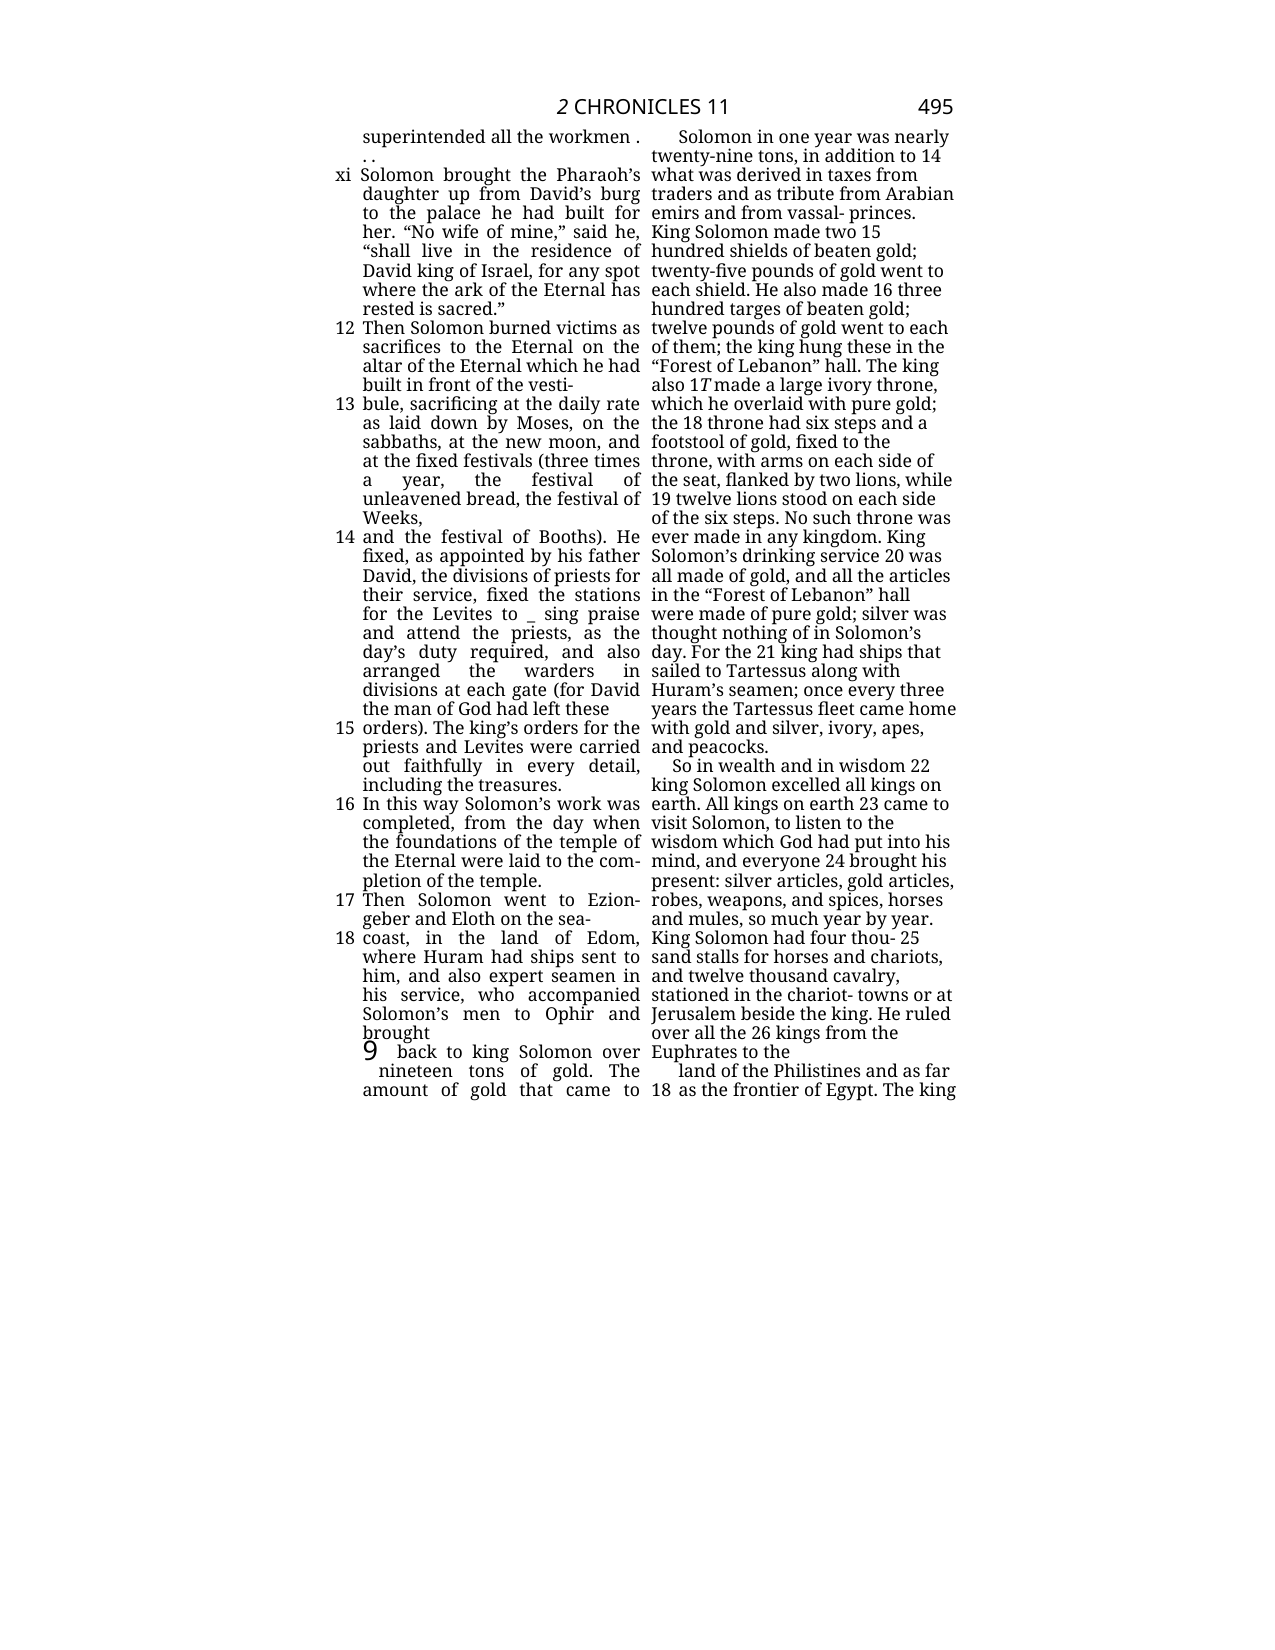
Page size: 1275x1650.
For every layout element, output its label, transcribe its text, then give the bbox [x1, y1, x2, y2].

text xi Solomon brought the Pha­raoh’s daughter up from David’s burg to the palace he had built for her. “No wife of mine,” said he, “shall live in the residence of David king of Israel, for any spot where the ark of the Eter­nal has rested is sacred.” [335, 166, 641, 319]
list orders). The king’s orders for the priests and Levites were carried out faithfully in every detail, including the treasures. [335, 719, 641, 796]
list as the frontier of Egypt. The king [651, 1081, 956, 1101]
text superin­tended all the workmen . . . [362, 128, 641, 166]
list bule, sacrificing at the daily rate as laid down by Moses, on the sabbaths, at the new moon, and at the fixed festivals (three times a year, the festival of unleavened bread, the festival of Weeks, [335, 395, 641, 529]
list In this way Solomon’s work was completed, from the day when the foundations of the temple of the Eternal were laid to the com­pletion of the temple. [335, 796, 641, 891]
text 9 back to king Solomon over nineteen tons of gold. The amount of gold that came to [362, 1043, 641, 1101]
text land of the Philistines and as far [678, 1062, 956, 1081]
text Solomon in one year was nearly [678, 128, 956, 147]
text twenty-nine tons, in addition to 14 what was derived in taxes from traders and as tribute from Ara­bian emirs and from vassal- princes. King Solomon made two 15 hundred shields of beaten gold; twenty-five pounds of gold went to each shield. He also made 16 three hundred targes of beaten gold; twelve pounds of gold went to each of them; the king hung these in the “Forest of Lebanon” hall. The king also 1T made a large ivory throne, which he overlaid with pure gold; the 18 throne had six steps and a foot­stool of gold, fixed to the throne, with arms on each side of the seat, flanked by two lions, while 19 twelve lions stood on each side of the six steps. No such throne was ever made in any kingdom. King Solomon’s drinking service 20 was all made of gold, and all the articles in the “Forest of Leb­anon” hall were made of pure gold; silver was thought nothing of in Solomon’s day. For the 21 king had ships that sailed to Tartessus along with Huram’s seamen; once every three years the Tartessus fleet came home with gold and silver, ivory, apes, and peacocks. [651, 147, 956, 757]
list Then Solomon went to Ezion- geber and Eloth on the sea- [335, 891, 641, 929]
list and the festival of Booths). He fixed, as appointed by his father David, the divisions of priests for their service, fixed the sta­tions for the Levites to _ sing praise and attend the priests, as the day’s duty required, and also arranged the warders in divisions at each gate (for David the man of God had left these [335, 529, 641, 719]
list coast, in the land of Edom, where Huram had ships sent to him, and also expert seamen in his service, who accompanied Solo­mon’s men to Ophir and brought [335, 929, 641, 1043]
list Then Solomon burned victims as sacrifices to the Eternal on the altar of the Eternal which he had built in front of the vesti- [335, 319, 641, 395]
text So in wealth and in wisdom 22 king Solomon excelled all kings on earth. All kings on earth 23 came to visit Solomon, to listen to the wisdom which God had put into his mind, and everyone 24 brought his present: silver arti­cles, gold articles, robes, weap­ons, and spices, horses and mules, so much year by year. King Solomon had four thou- 25 sand stalls for horses and char­iots, and twelve thousand cav­alry, stationed in the chariot- towns or at Jerusalem beside the king. He ruled over all the 26 kings from the Euphrates to the [651, 757, 956, 1062]
